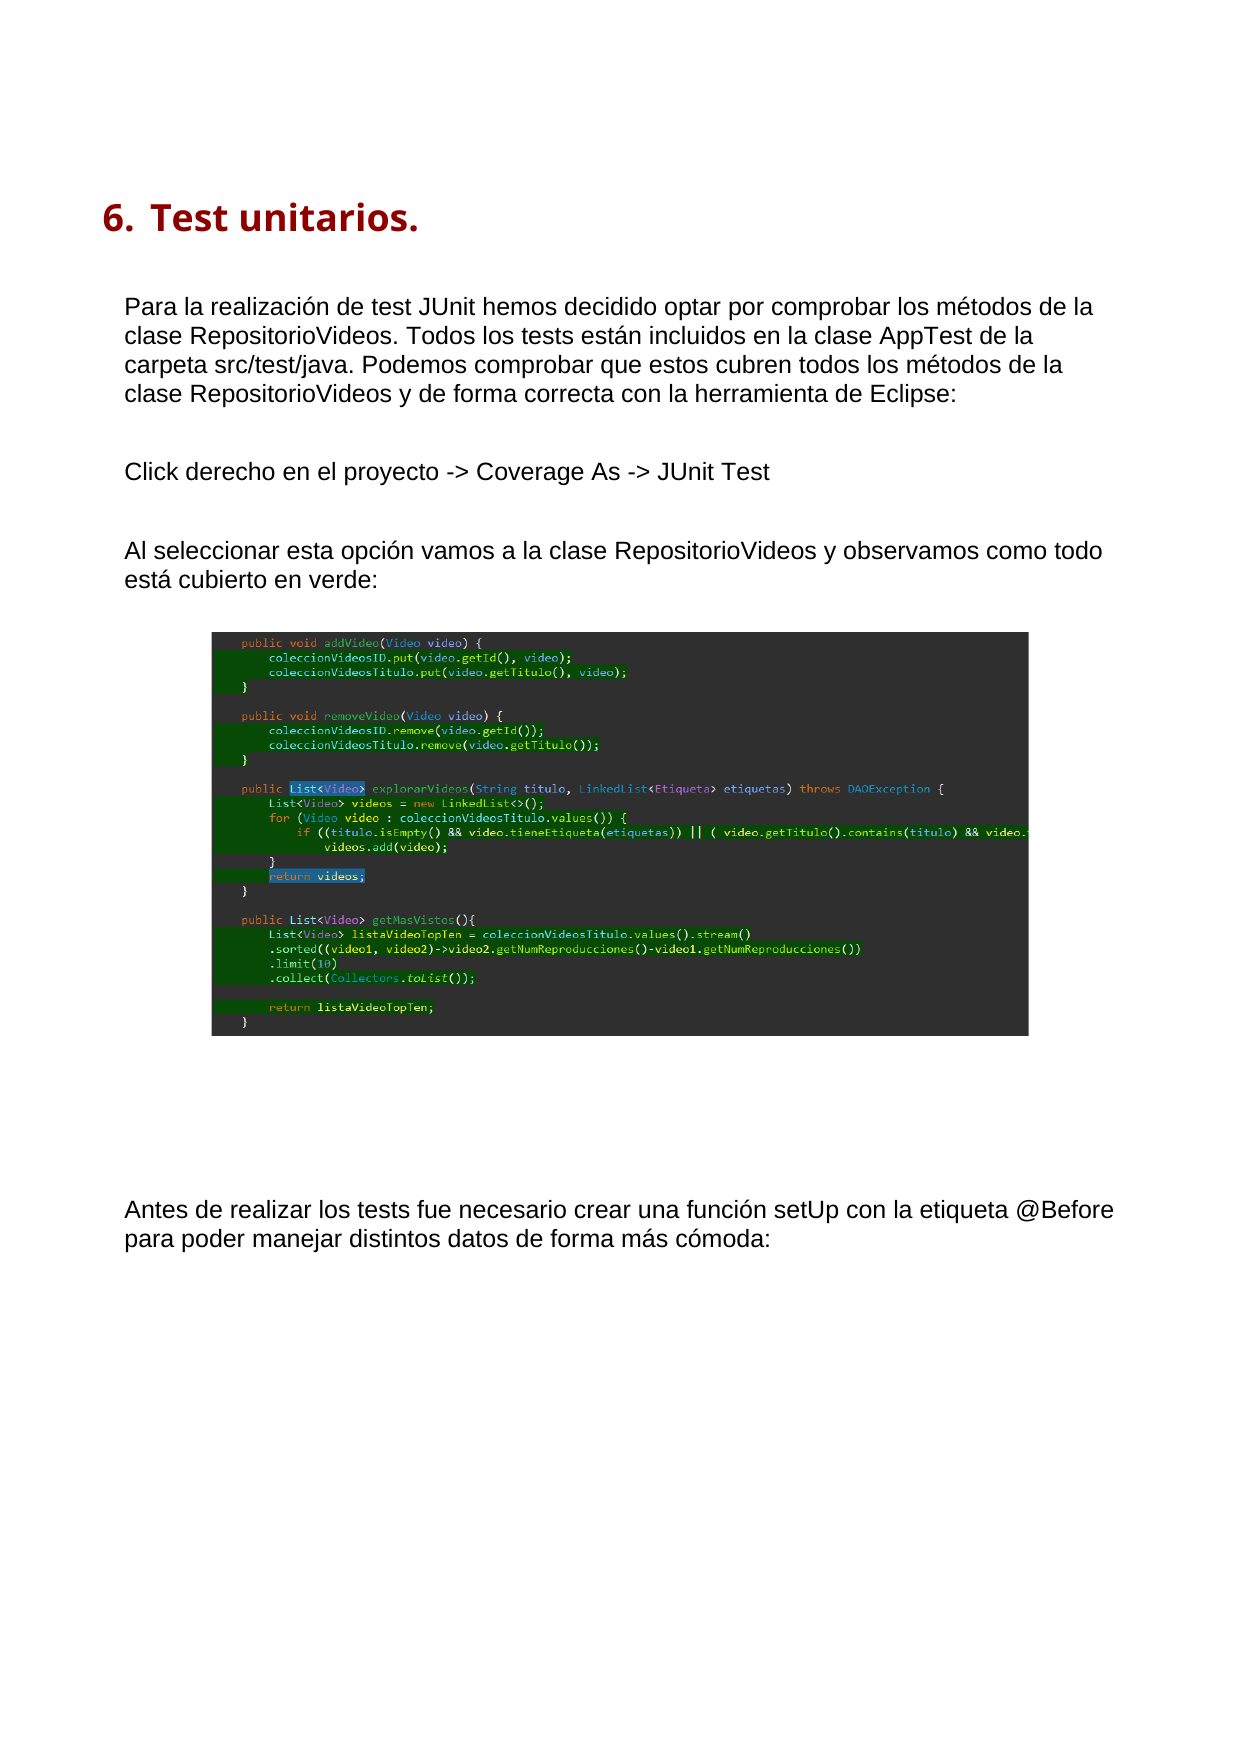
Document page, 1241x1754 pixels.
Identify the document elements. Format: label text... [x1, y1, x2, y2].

text Click derecho en el proyecto -> Coverage As -> JUnit Test [124, 457, 1116, 486]
text Antes de realizar los tests fue necesario crear una función setUp con la etiqueta @Before para poder manejar distintos datos de forma más cómoda: [124, 1195, 1116, 1252]
text Para la realización de test JUnit hemos decidido optar por comprobar los métodos de la clase RepositorioVideos. Todos los tests están incluidos en la clase AppTest de la carpeta src/test/java. Podemos comprobar que estos cubren todos los métodos de la clase RepositorioVideos y de forma correcta con la herramienta de Eclipse: [124, 292, 1116, 407]
text Al seleccionar esta opción vamos a la clase RepositorioVideos y observamos como todo está cubierto en verde: [124, 536, 1116, 593]
list Test unitarios. [102, 191, 1175, 242]
